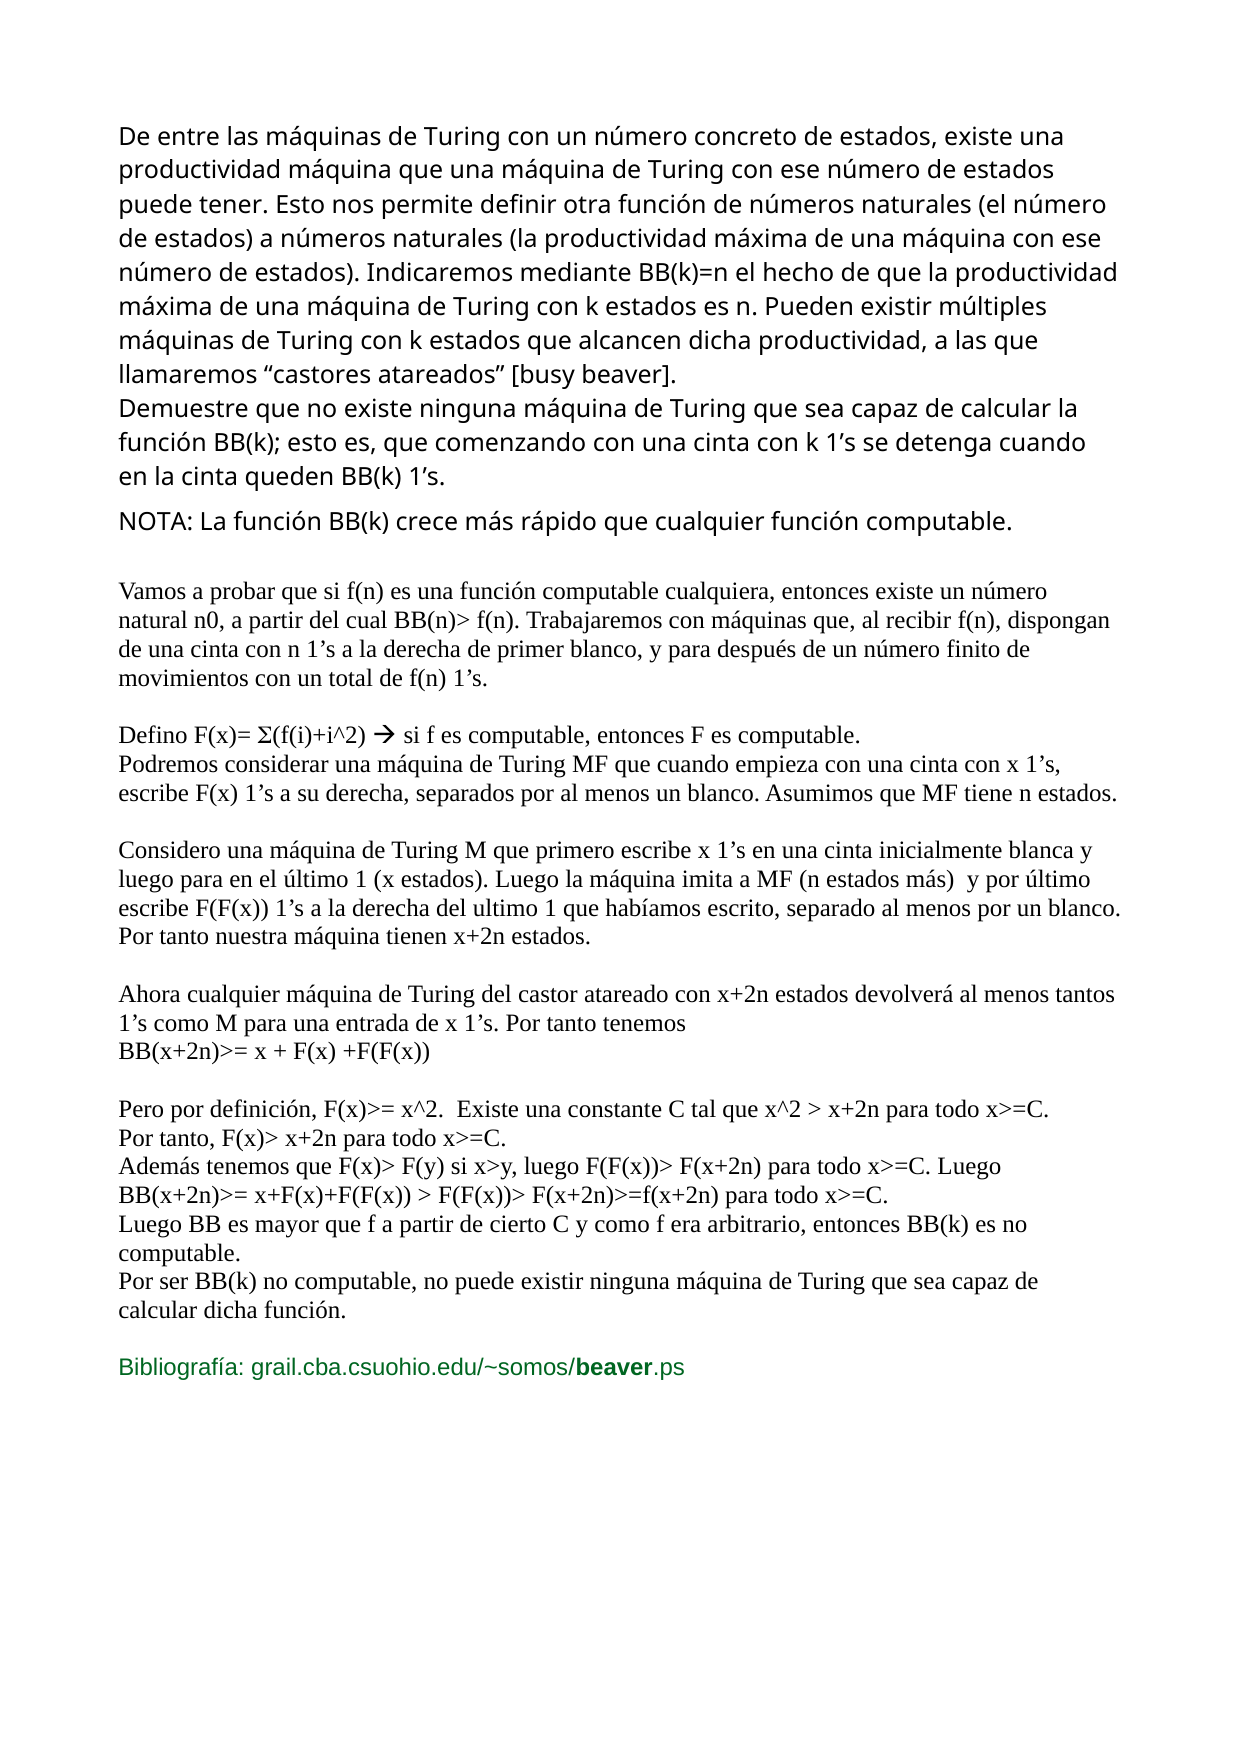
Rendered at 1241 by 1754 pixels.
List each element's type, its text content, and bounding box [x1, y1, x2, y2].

text Por ser BB(k) no computable, no puede existir ninguna máquina de Turing que sea capaz de calcular dicha función. [118, 1266, 1122, 1324]
text Luego BB es mayor que f a partir de cierto C y como f era arbitrario, entonces BB(k) es no computable. [118, 1209, 1122, 1266]
text NOTA: La función BB(k) crece más rápido que cualquier función computable. [118, 503, 1122, 537]
text Podremos considerar una máquina de Turing MF que cuando empieza con una cinta con x 1’s, escribe F(x) 1’s a su derecha, separados por al menos un blanco. Asumimos que MF tiene n estados. [118, 749, 1122, 806]
text BB(x+2n)>= x + F(x) +F(F(x)) [118, 1036, 1122, 1065]
text Además tenemos que F(x)> F(y) si x>y, luego F(F(x))> F(x+2n) para todo x>=C. Luego [118, 1151, 1122, 1180]
text Demuestre que no existe ninguna máquina de Turing que sea capaz de calcular la función BB(k); esto es, que comenzando con una cinta con k 1’s se detenga cuando en la cinta queden BB(k) 1’s. [118, 391, 1122, 493]
text Vamos a probar que si f(n) es una función computable cualquiera, entonces existe un número natural n0, a partir del cual BB(n)> f(n). Trabajaremos con máquinas que, al recibir f(n), dispongan de una cinta con n 1’s a la derecha de primer blanco, y para después de un número finito de movimientos con un total de f(n) 1’s. [118, 576, 1122, 691]
text Pero por definición, F(x)>= x^2. Existe una constante C tal que x^2 > x+2n para todo x>=C. [118, 1094, 1122, 1123]
text Ahora cualquier máquina de Turing del castor atareado con x+2n estados devolverá al menos tantos 1’s como M para una entrada de x 1’s. Por tanto tenemos [118, 979, 1122, 1036]
text Bibliografía: grail.cba.csuohio.edu/~somos/beaver.ps [118, 1353, 1122, 1380]
text De entre las máquinas de Turing con un número concreto de estados, existe una productividad máquina que una máquina de Turing con ese número de estados puede tener. Esto nos permite definir otra función de números naturales (el número de estados) a números naturales (la productividad máxima de una máquina con ese número de estados). Indicaremos mediante BB(k)=n el hecho de que la productividad máxima de una máquina de Turing con k estados es n. Pueden existir múltiples máquinas de Turing con k estados que alcancen dicha productividad, a las que llamaremos “castores atareados” [busy beaver]. [118, 118, 1122, 391]
text BB(x+2n)>= x+F(x)+F(F(x)) > F(F(x))> F(x+2n)>=f(x+2n) para todo x>=C. [118, 1180, 1122, 1209]
text Considero una máquina de Turing M que primero escribe x 1’s en una cinta inicialmente blanca y luego para en el último 1 (x estados). Luego la máquina imita a MF (n estados más) y por último escribe F(F(x)) 1’s a la derecha del ultimo 1 que habíamos escrito, separado al menos por un blanco. Por tanto nuestra máquina tienen x+2n estados. [118, 835, 1122, 950]
text Defino F(x)= (f(i)+i^2)  si f es computable, entonces F es computable. [118, 720, 1122, 749]
text Por tanto, F(x)> x+2n para todo x>=C. [118, 1123, 1122, 1151]
